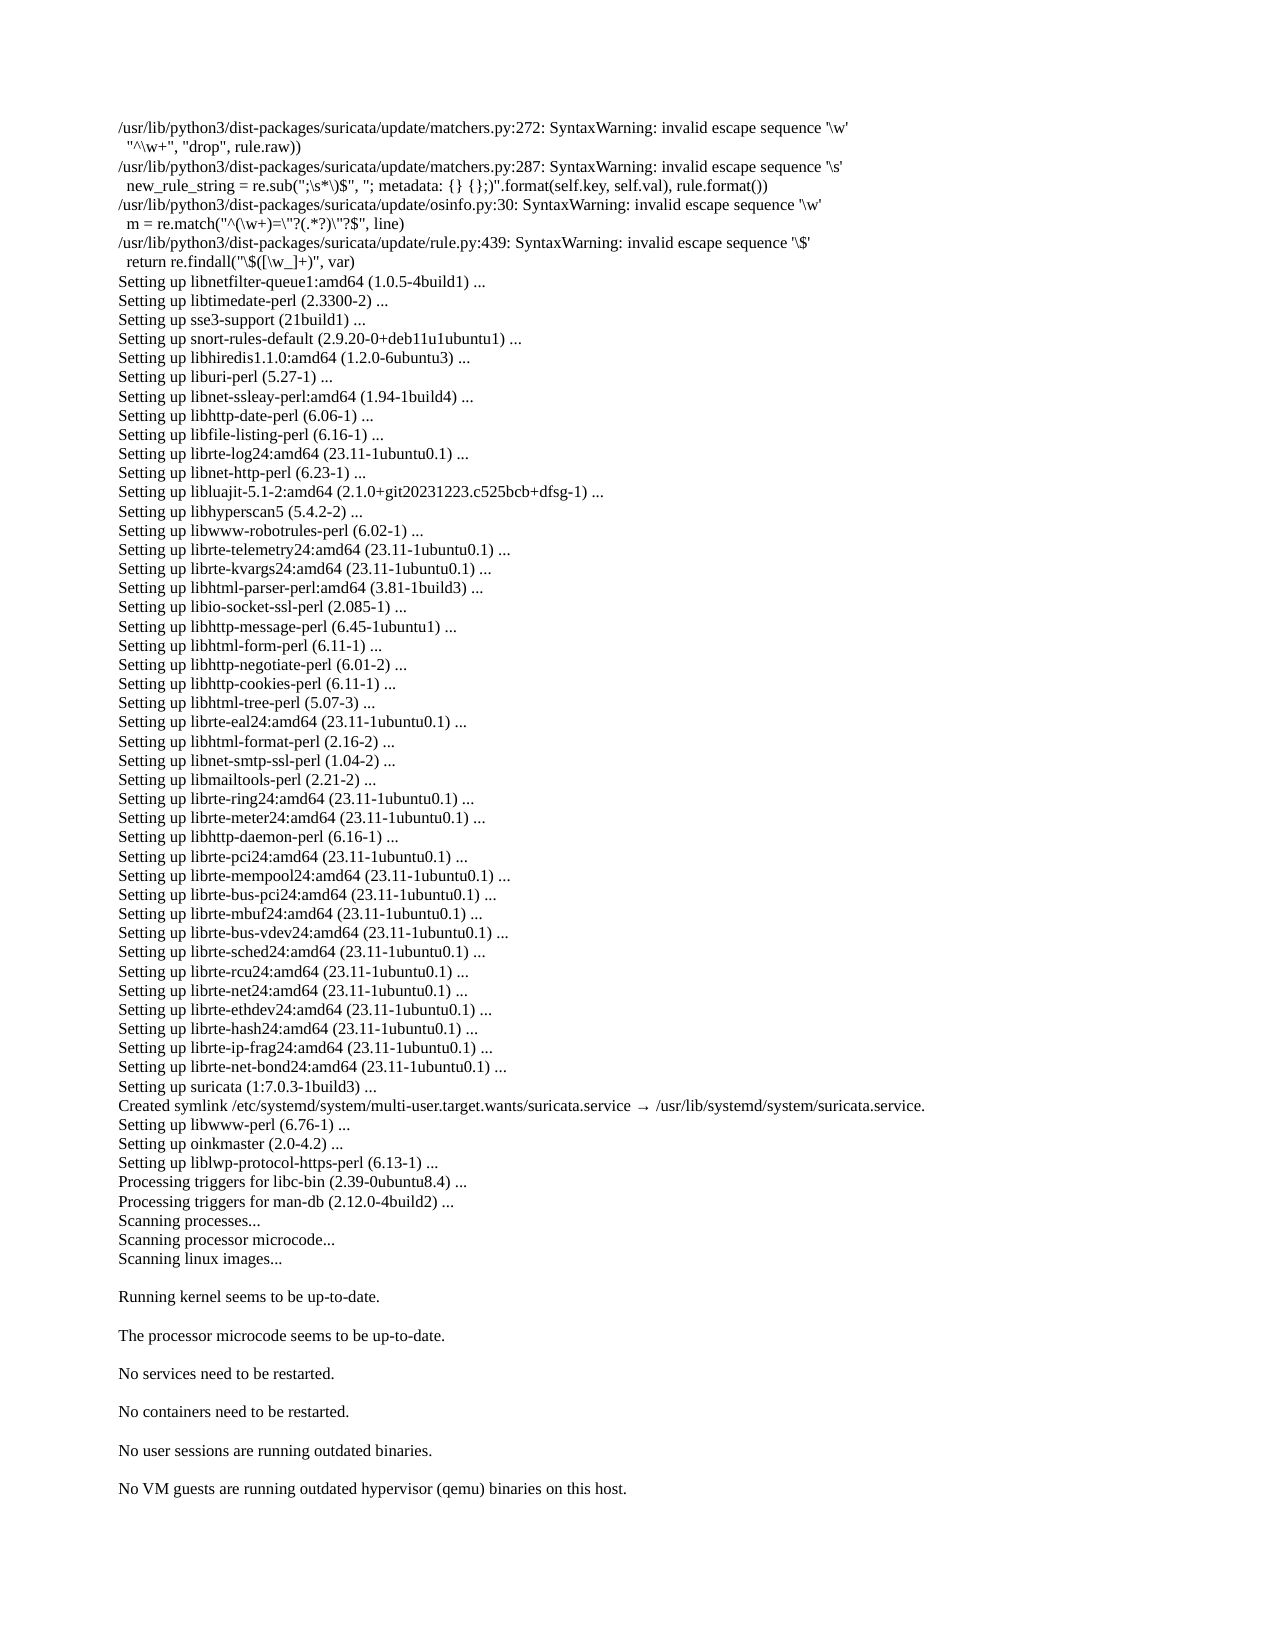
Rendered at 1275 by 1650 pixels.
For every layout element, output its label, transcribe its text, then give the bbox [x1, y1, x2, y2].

table_header /usr/lib/python3/dist-packages/suricata/update/matchers.py:272: SyntaxWarning: invalid escape sequence '\w' "^\w+", "drop", rule.raw)) /usr/lib/python3/dist-packages/suricata/update/matchers.py:287: SyntaxWarning: invalid escape sequence '\s' new_rule_string = re.sub(";\s*\)$", "; metadata: {} {};)".format(self.key, self.val), rule.format()) /usr/lib/python3/dist-packages/suricata/update/osinfo.py:30: SyntaxWarning: invalid escape sequence '\w' m = re.match("^(\w+)=\"?(.*?)\"?$", line) /usr/lib/python3/dist-packages/suricata/update/rule.py:439: SyntaxWarning: invalid escape sequence '\$' return re.findall("\$([\w_]+)", var) Setting up libnetfilter-queue1:amd64 (1.0.5-4build1) ... Setting up libtimedate-perl (2.3300-2) ... Setting up sse3-support (21build1) ... Setting up snort-rules-default (2.9.20-0+deb11u1ubuntu1) ... Setting up libhiredis1.1.0:amd64 (1.2.0-6ubuntu3) ... Setting up liburi-perl (5.27-1) ... Setting up libnet-ssleay-perl:amd64 (1.94-1build4) ... Setting up libhttp-date-perl (6.06-1) ... Setting up libfile-listing-perl (6.16-1) ... Setting up librte-log24:amd64 (23.11-1ubuntu0.1) ... Setting up libnet-http-perl (6.23-1) ... Setting up libluajit-5.1-2:amd64 (2.1.0+git20231223.c525bcb+dfsg-1) ... Setting up libhyperscan5 (5.4.2-2) ... Setting up libwww-robotrules-perl (6.02-1) ... Setting up librte-telemetry24:amd64 (23.11-1ubuntu0.1) ... Setting up librte-kvargs24:amd64 (23.11-1ubuntu0.1) ... Setting up libhtml-parser-perl:amd64 (3.81-1build3) ... Setting up libio-socket-ssl-perl (2.085-1) ... Setting up libhttp-message-perl (6.45-1ubuntu1) ... Setting up libhtml-form-perl (6.11-1) ... Setting up libhttp-negotiate-perl (6.01-2) ... Setting up libhttp-cookies-perl (6.11-1) ... Setting up libhtml-tree-perl (5.07-3) ... Setting up librte-eal24:amd64 (23.11-1ubuntu0.1) ... Setting up libhtml-format-perl (2.16-2) ... Setting up libnet-smtp-ssl-perl (1.04-2) ... Setting up libmailtools-perl (2.21-2) ... Setting up librte-ring24:amd64 (23.11-1ubuntu0.1) ... Setting up librte-meter24:amd64 (23.11-1ubuntu0.1) ... Setting up libhttp-daemon-perl (6.16-1) ... Setting up librte-pci24:amd64 (23.11-1ubuntu0.1) ... Setting up librte-mempool24:amd64 (23.11-1ubuntu0.1) ... Setting up librte-bus-pci24:amd64 (23.11-1ubuntu0.1) ... Setting up librte-mbuf24:amd64 (23.11-1ubuntu0.1) ... Setting up librte-bus-vdev24:amd64 (23.11-1ubuntu0.1) ... Setting up librte-sched24:amd64 (23.11-1ubuntu0.1) ... Setting up librte-rcu24:amd64 (23.11-1ubuntu0.1) ... Setting up librte-net24:amd64 (23.11-1ubuntu0.1) ... Setting up librte-ethdev24:amd64 (23.11-1ubuntu0.1) ... Setting up librte-hash24:amd64 (23.11-1ubuntu0.1) ... Setting up librte-ip-frag24:amd64 (23.11-1ubuntu0.1) ... Setting up librte-net-bond24:amd64 (23.11-1ubuntu0.1) ... Setting up suricata (1:7.0.3-1build3) ... Created symlink /etc/systemd/system/multi-user.target.wants/suricata.service → /usr/lib/systemd/system/suricata.service. Setting up libwww-perl (6.76-1) ... Setting up oinkmaster (2.0-4.2) ... Setting up liblwp-protocol-https-perl (6.13-1) ... Processing triggers for libc-bin (2.39-0ubuntu8.4) ... Processing triggers for man-db (2.12.0-4build2) ... Scanning processes... Scanning processor microcode... Scanning linux images... Running kernel seems to be up-to-date. The processor microcode seems to be up-to-date. No services need to be restarted. No containers need to be restarted. No user sessions are running outdated binaries. No VM guests are running outdated hypervisor (qemu) binaries on this host. [118, 118, 1157, 1498]
